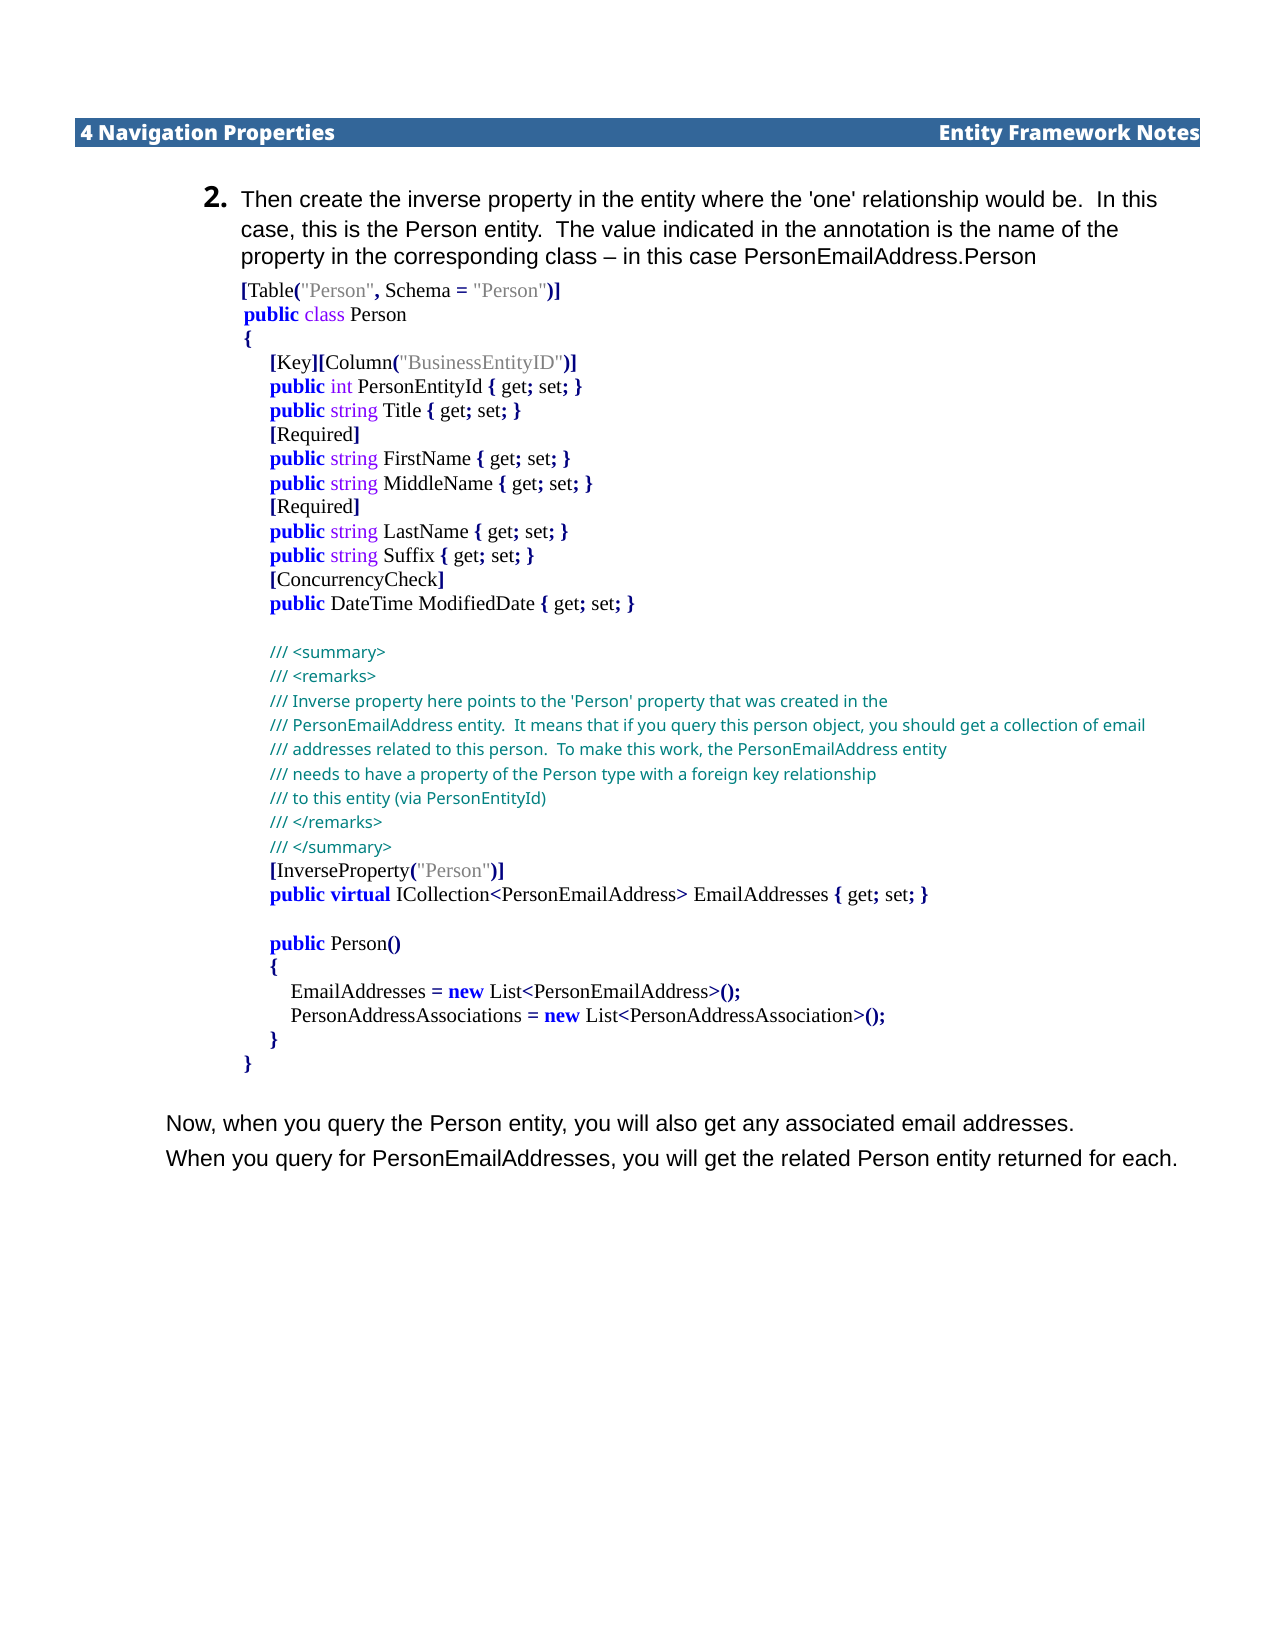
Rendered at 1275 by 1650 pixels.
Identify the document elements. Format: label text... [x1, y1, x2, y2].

text { [223, 326, 1200, 350]
text public string MiddleName { get; set; } [223, 470, 1200, 494]
text public string LastName { get; set; } [223, 518, 1200, 543]
text [Required] [223, 422, 1200, 446]
list Then create the inverse property in the entity where the 'one' relationship would be. In this case, this is the Person entity. The value indicated in the annotation is the name of the property in the corresponding class – in this case PersonEmailAddress.Person [203, 177, 1200, 269]
text public class Person [223, 302, 1200, 326]
text public virtual ICollection<PersonEmailAddress> EmailAddresses { get; set; } [223, 882, 1200, 906]
text public Person() [223, 930, 1200, 954]
text public string FirstName { get; set; } [223, 446, 1200, 470]
text } [223, 1051, 1200, 1075]
text /// Inverse property here points to the 'Person' property that was created in the [223, 688, 1200, 712]
text [InverseProperty("Person")] [223, 858, 1200, 882]
text PersonAddressAssociations = new List<PersonAddressAssociation>(); [223, 1003, 1200, 1027]
text public string Suffix { get; set; } [223, 543, 1200, 567]
text [Required] [223, 494, 1200, 518]
text } [223, 1027, 1200, 1051]
text { [223, 954, 1200, 978]
list [Table("Person", Schema = "Person")] [203, 278, 1200, 302]
text /// </remarks> [223, 809, 1200, 834]
text EmailAddresses = new List<PersonEmailAddress>(); [223, 978, 1200, 1003]
text /// <remarks> [223, 663, 1200, 688]
text Now, when you query the Person entity, you will also get any associated email addresses. [166, 1110, 1200, 1136]
text /// addresses related to this person. To make this work, the PersonEmailAddress entity [223, 736, 1200, 761]
text /// to this entity (via PersonEntityId) [223, 785, 1200, 809]
text When you query for PersonEmailAddresses, you will get the related Person entity returned for each. [166, 1145, 1200, 1172]
text public int PersonEntityId { get; set; } [223, 374, 1200, 398]
text /// needs to have a property of the Person type with a foreign key relationship [223, 761, 1200, 785]
text public DateTime ModifiedDate { get; set; } [223, 591, 1200, 615]
text /// <summary> [223, 639, 1200, 663]
text public string Title { get; set; } [223, 398, 1200, 422]
text /// PersonEmailAddress entity. It means that if you query this person object, you should get a collection of email [223, 712, 1200, 736]
text /// </summary> [223, 834, 1200, 858]
text [ConcurrencyCheck] [223, 567, 1200, 591]
text [Key][Column("BusinessEntityID")] [223, 350, 1200, 374]
